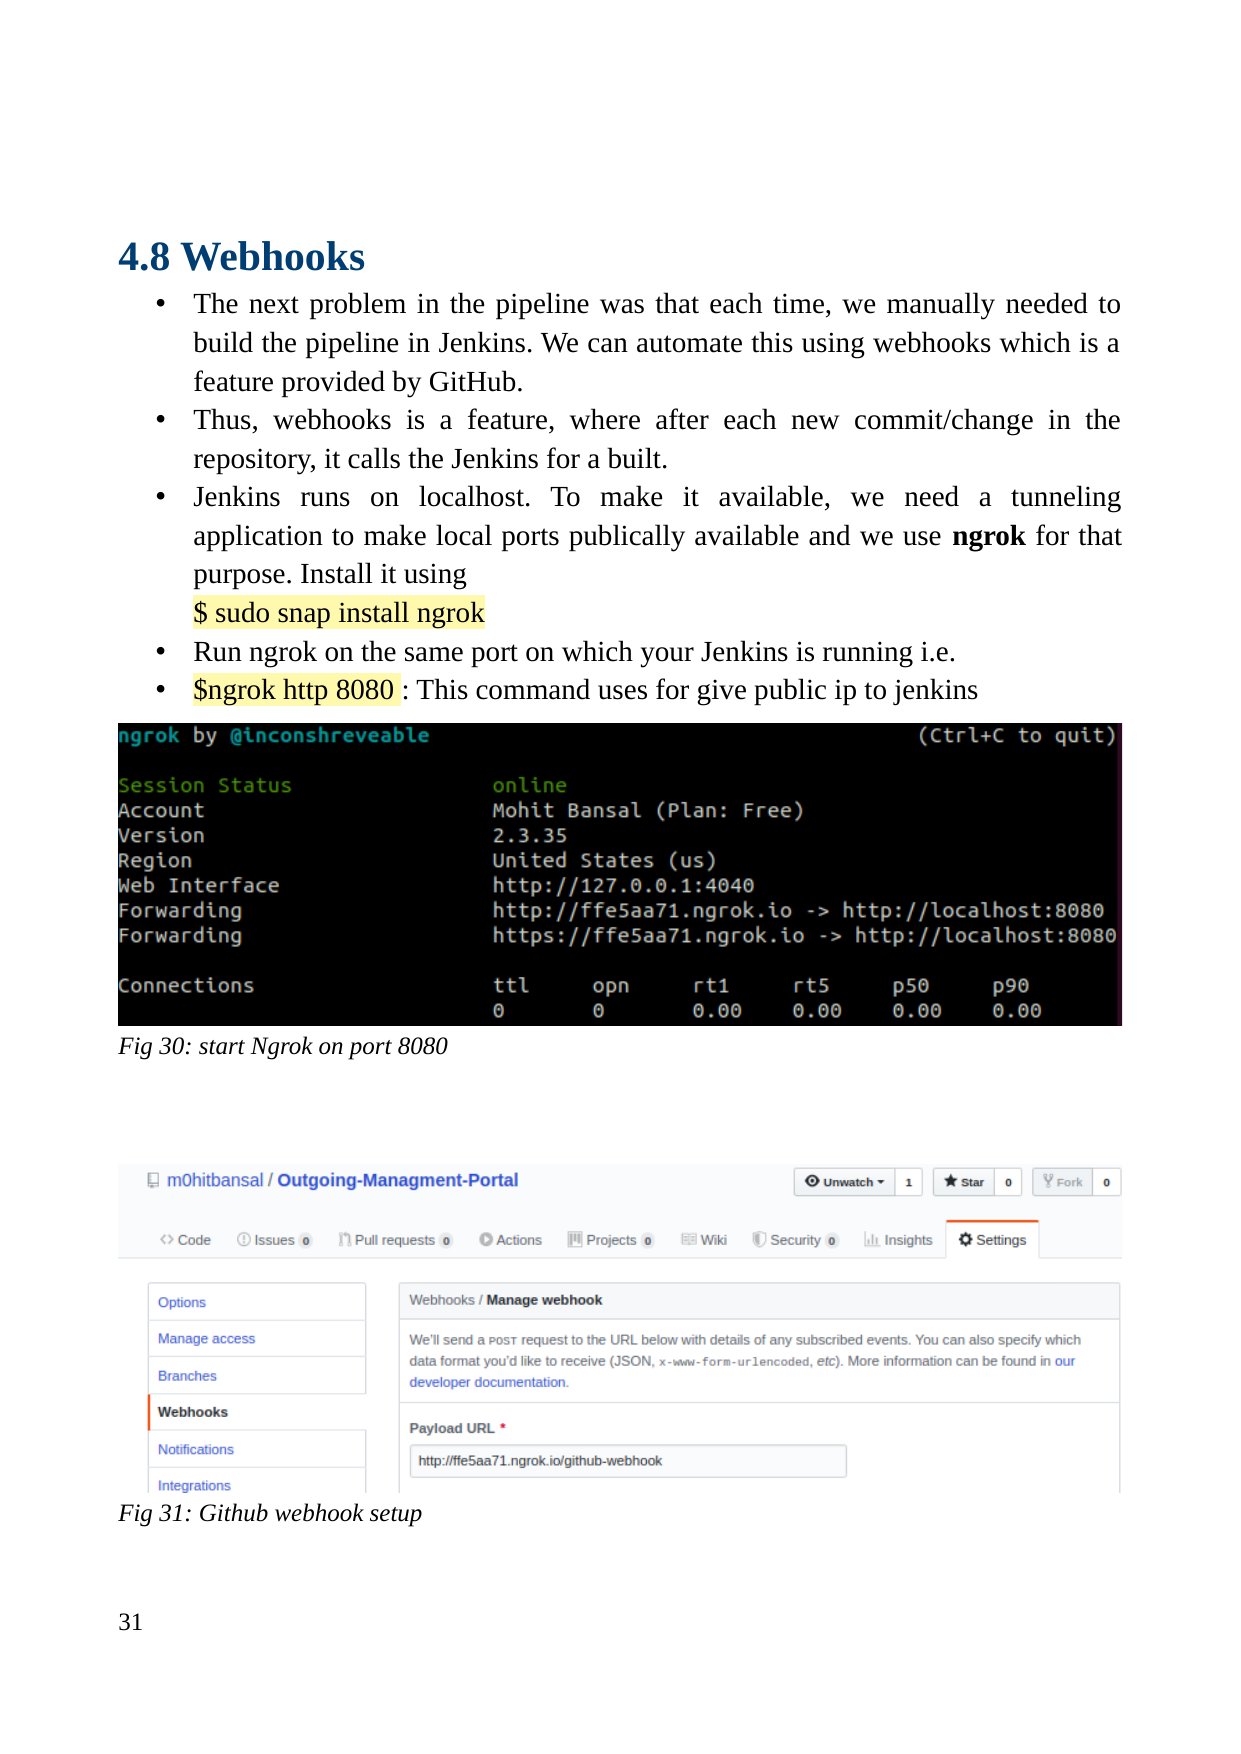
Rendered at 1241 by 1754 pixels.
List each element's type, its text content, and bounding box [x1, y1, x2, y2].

list $ngrok http 8080 : This command uses for give public ip to jenkins [156, 672, 1122, 706]
picture [118, 1164, 1123, 1493]
list Run ngrok on the same port on which your Jenkins is running i.e. [156, 634, 1122, 667]
picture [118, 723, 1123, 1026]
list $ sudo snap install ngrok [156, 595, 1122, 629]
list Jenkins runs on localhost. To make it available, we need a tunneling application to make local ports publically available and we use ngrok for that purpose. Install it using [156, 479, 1122, 590]
list Fig 30: start Ngrok on port 8080 [118, 1026, 1122, 1060]
text 4.8 Webhooks [118, 231, 1122, 279]
list Thus, webhooks is a feature, where after each new commit/change in the repository, it calls the Jenkins for a built. [156, 402, 1122, 474]
text Fig 31: Github webhook setup [118, 1493, 1122, 1527]
list The next problem in the pipeline was that each time, we manually needed to build the pipeline in Jenkins. We can automate this using webhooks which is a feature provided by GitHub. [156, 287, 1122, 397]
